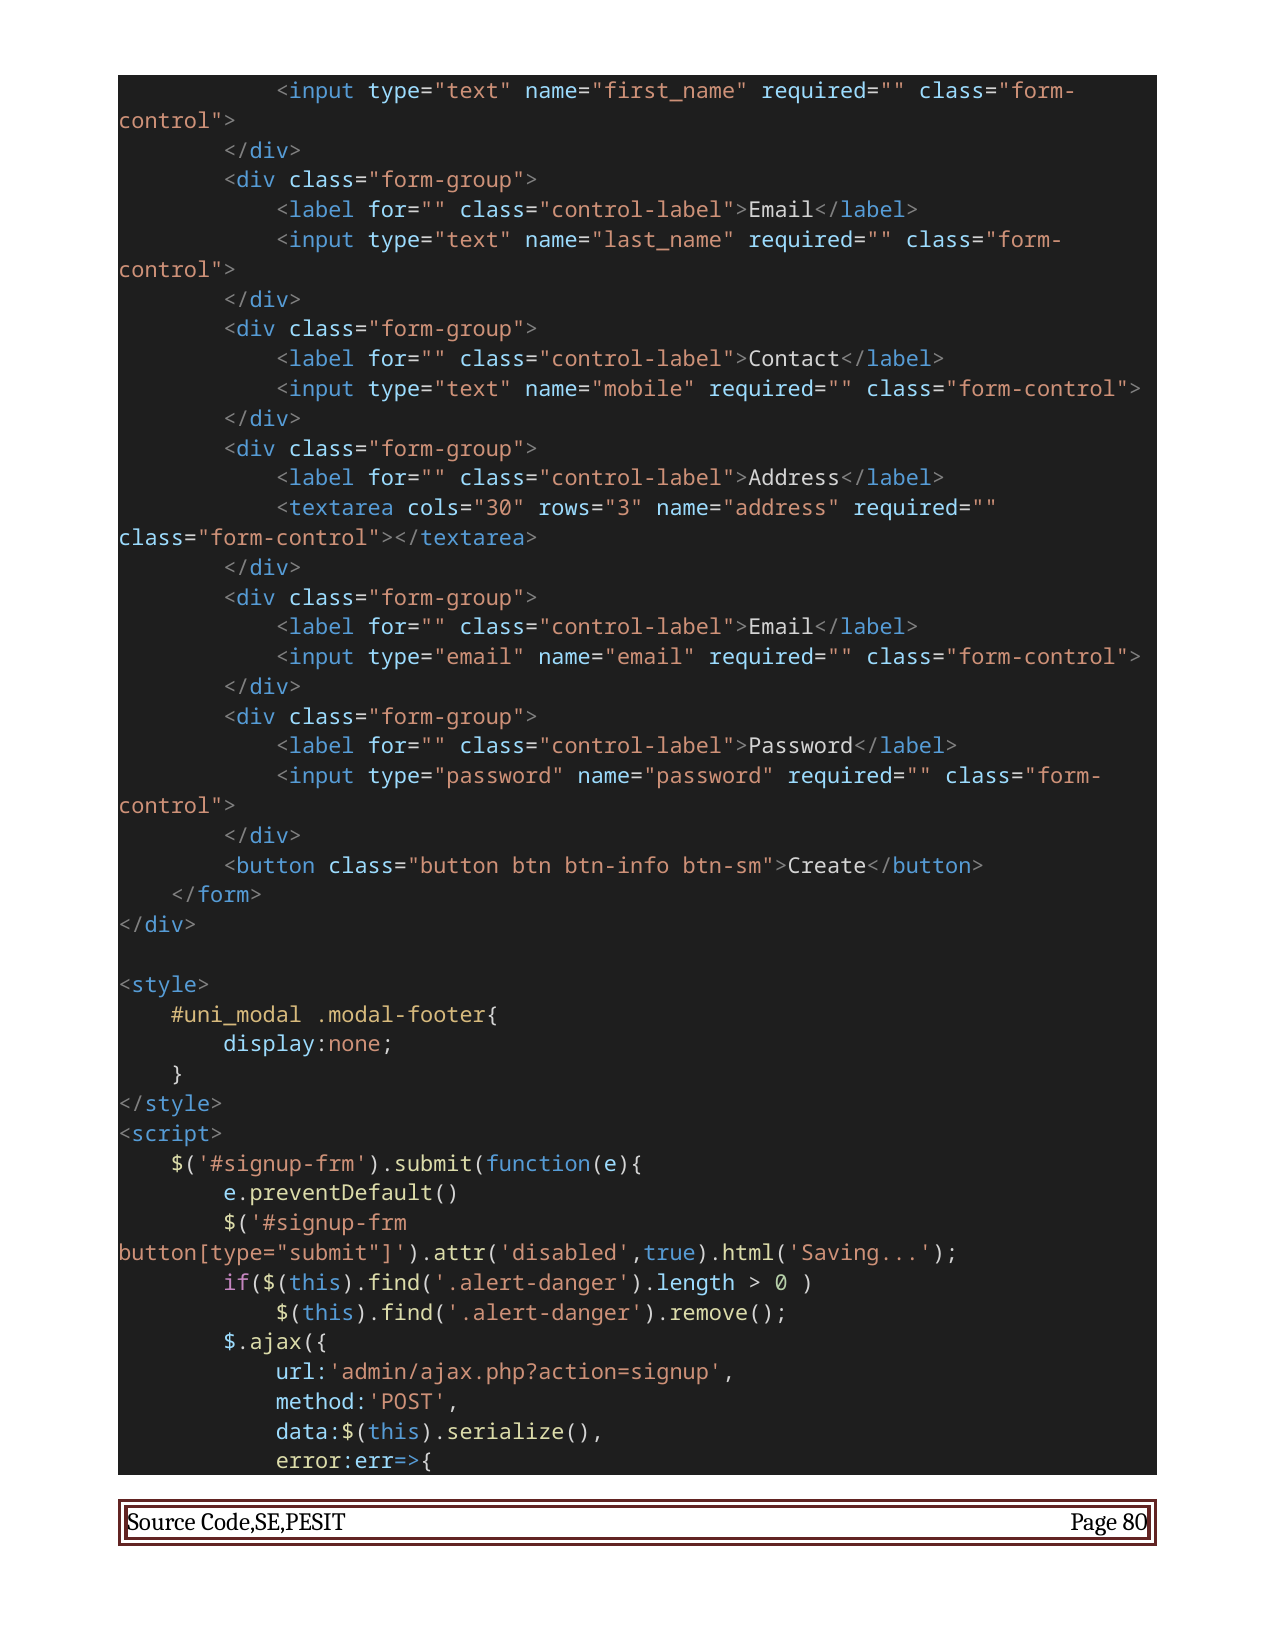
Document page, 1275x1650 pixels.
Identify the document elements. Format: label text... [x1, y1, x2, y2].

text <label for="" class="control-label">Password</label> [118, 730, 1157, 760]
text </div> [118, 552, 1157, 581]
text <label for="" class="control-label">Contact</label> [118, 343, 1157, 373]
text <input type="password" name="password" required="" class="form-control"> [118, 760, 1157, 820]
text <label for="" class="control-label">Email</label> [118, 194, 1157, 224]
text error:err=>{ [118, 1445, 1157, 1475]
text </div> [118, 283, 1157, 313]
text <div class="form-group"> [118, 581, 1157, 611]
text <input type="text" name="last_name" required="" class="form-control"> [118, 224, 1157, 283]
text $('#signup-frm').submit(function(e){ [118, 1147, 1157, 1177]
text </form> [118, 879, 1157, 909]
text <button class="button btn btn-info btn-sm">Create</button> [118, 849, 1157, 879]
text </div> [118, 134, 1157, 164]
text $('#signup-frm button[type="submit"]').attr('disabled',true).html('Saving...'); [118, 1207, 1157, 1267]
text </div> [118, 671, 1157, 701]
text <textarea cols="30" rows="3" name="address" required="" class="form-control"></textarea> [118, 492, 1157, 552]
text <div class="form-group"> [118, 164, 1157, 194]
text <div class="form-group"> [118, 432, 1157, 462]
text $.ajax({ [118, 1326, 1157, 1356]
text <div class="form-group"> [118, 701, 1157, 730]
text </div> [118, 909, 1157, 939]
text </div> [118, 820, 1157, 849]
text data:$(this).serialize(), [118, 1416, 1157, 1445]
text e.preventDefault() [118, 1177, 1157, 1207]
text if($(this).find('.alert-danger').length > 0 ) [118, 1267, 1157, 1296]
text <label for="" class="control-label">Address</label> [118, 462, 1157, 492]
text $(this).find('.alert-danger').remove(); [118, 1296, 1157, 1326]
text <div class="form-group"> [118, 313, 1157, 343]
text <script> [118, 1118, 1157, 1147]
text </style> [118, 1088, 1157, 1118]
text method:'POST', [118, 1386, 1157, 1416]
text } [118, 1058, 1157, 1088]
text <input type="email" name="email" required="" class="form-control"> [118, 641, 1157, 671]
text url:'admin/ajax.php?action=signup', [118, 1356, 1157, 1386]
text <label for="" class="control-label">Email</label> [118, 611, 1157, 641]
text </div> [118, 403, 1157, 432]
text <input type="text" name="first_name" required="" class="form-control"> [118, 75, 1157, 134]
text <input type="text" name="mobile" required="" class="form-control"> [118, 373, 1157, 403]
text #uni_modal .modal-footer{ [118, 998, 1157, 1028]
text <style> [118, 969, 1157, 998]
text display:none; [118, 1028, 1157, 1058]
